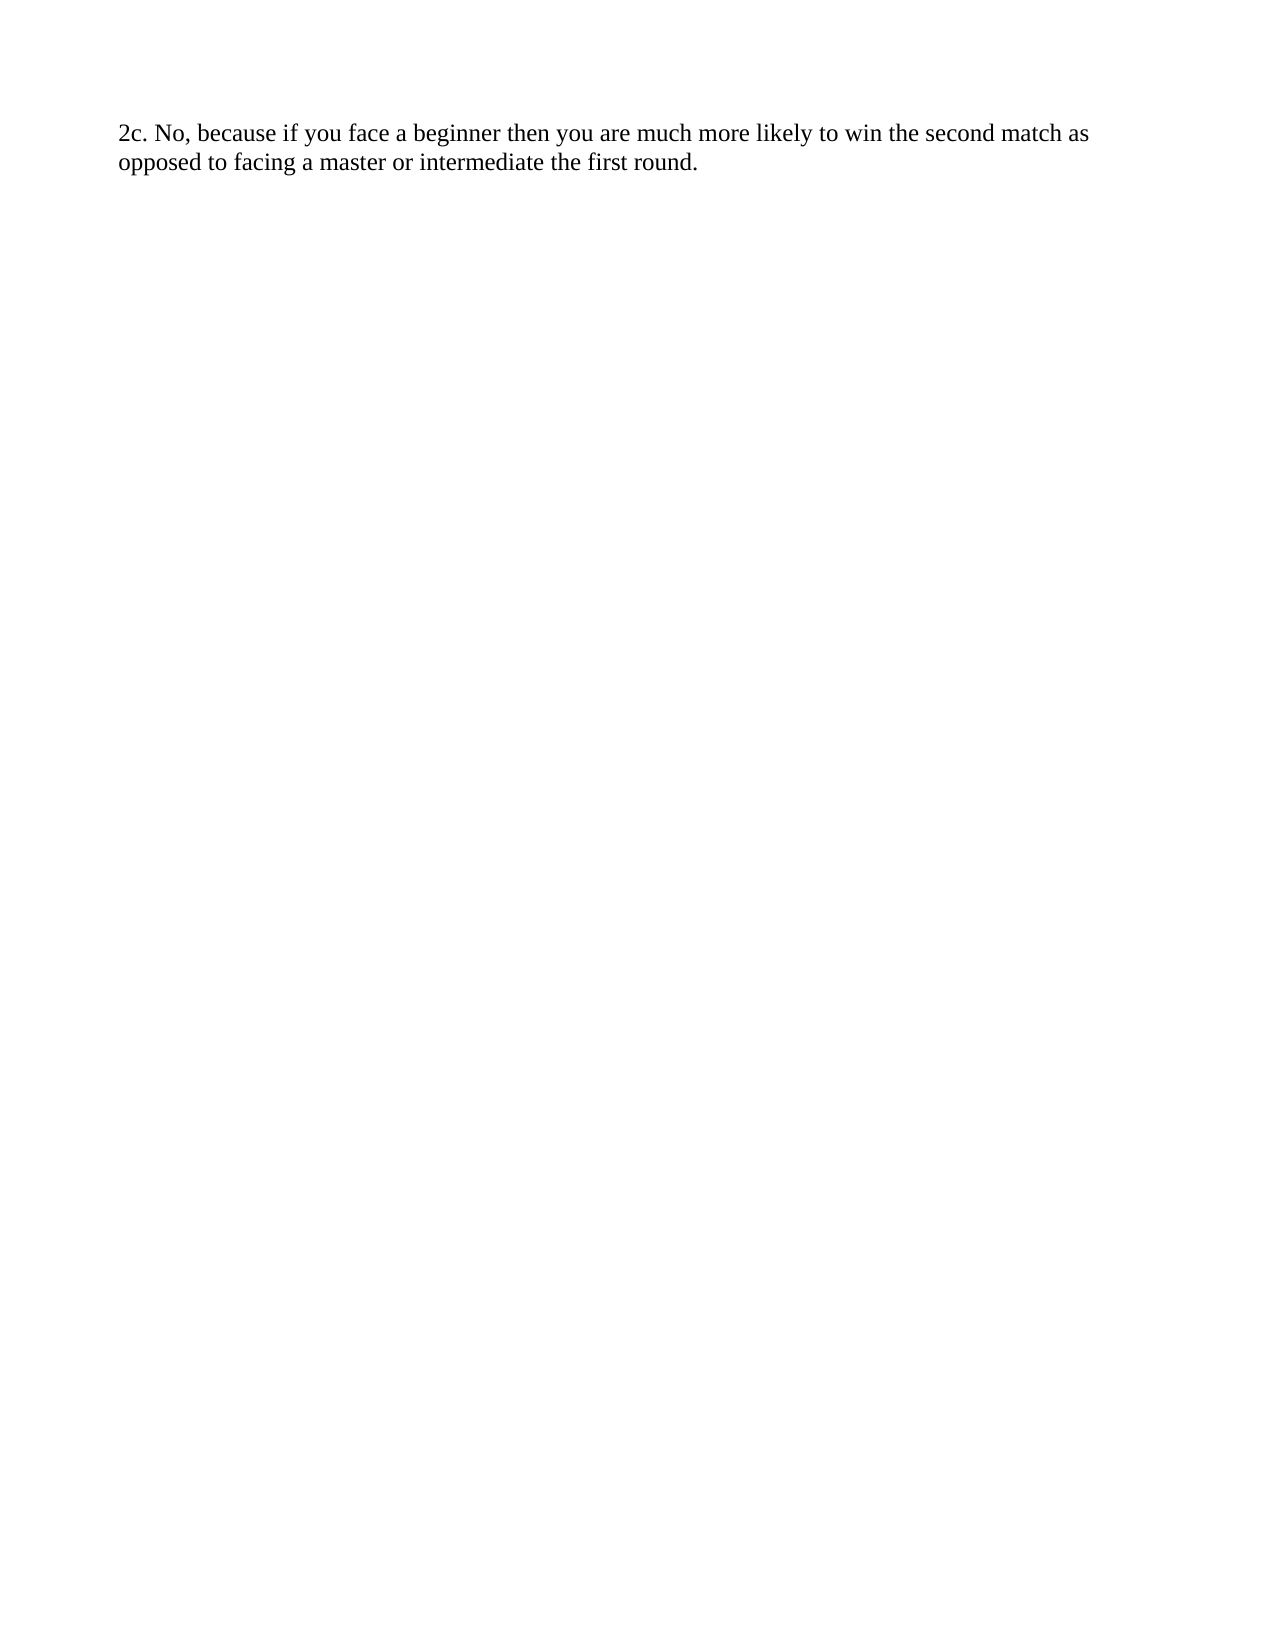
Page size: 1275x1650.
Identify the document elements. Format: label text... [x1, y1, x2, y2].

text 2c. No, because if you face a beginner then you are much more likely to win the second match as opposed to facing a master or intermediate the first round. [118, 118, 1157, 176]
